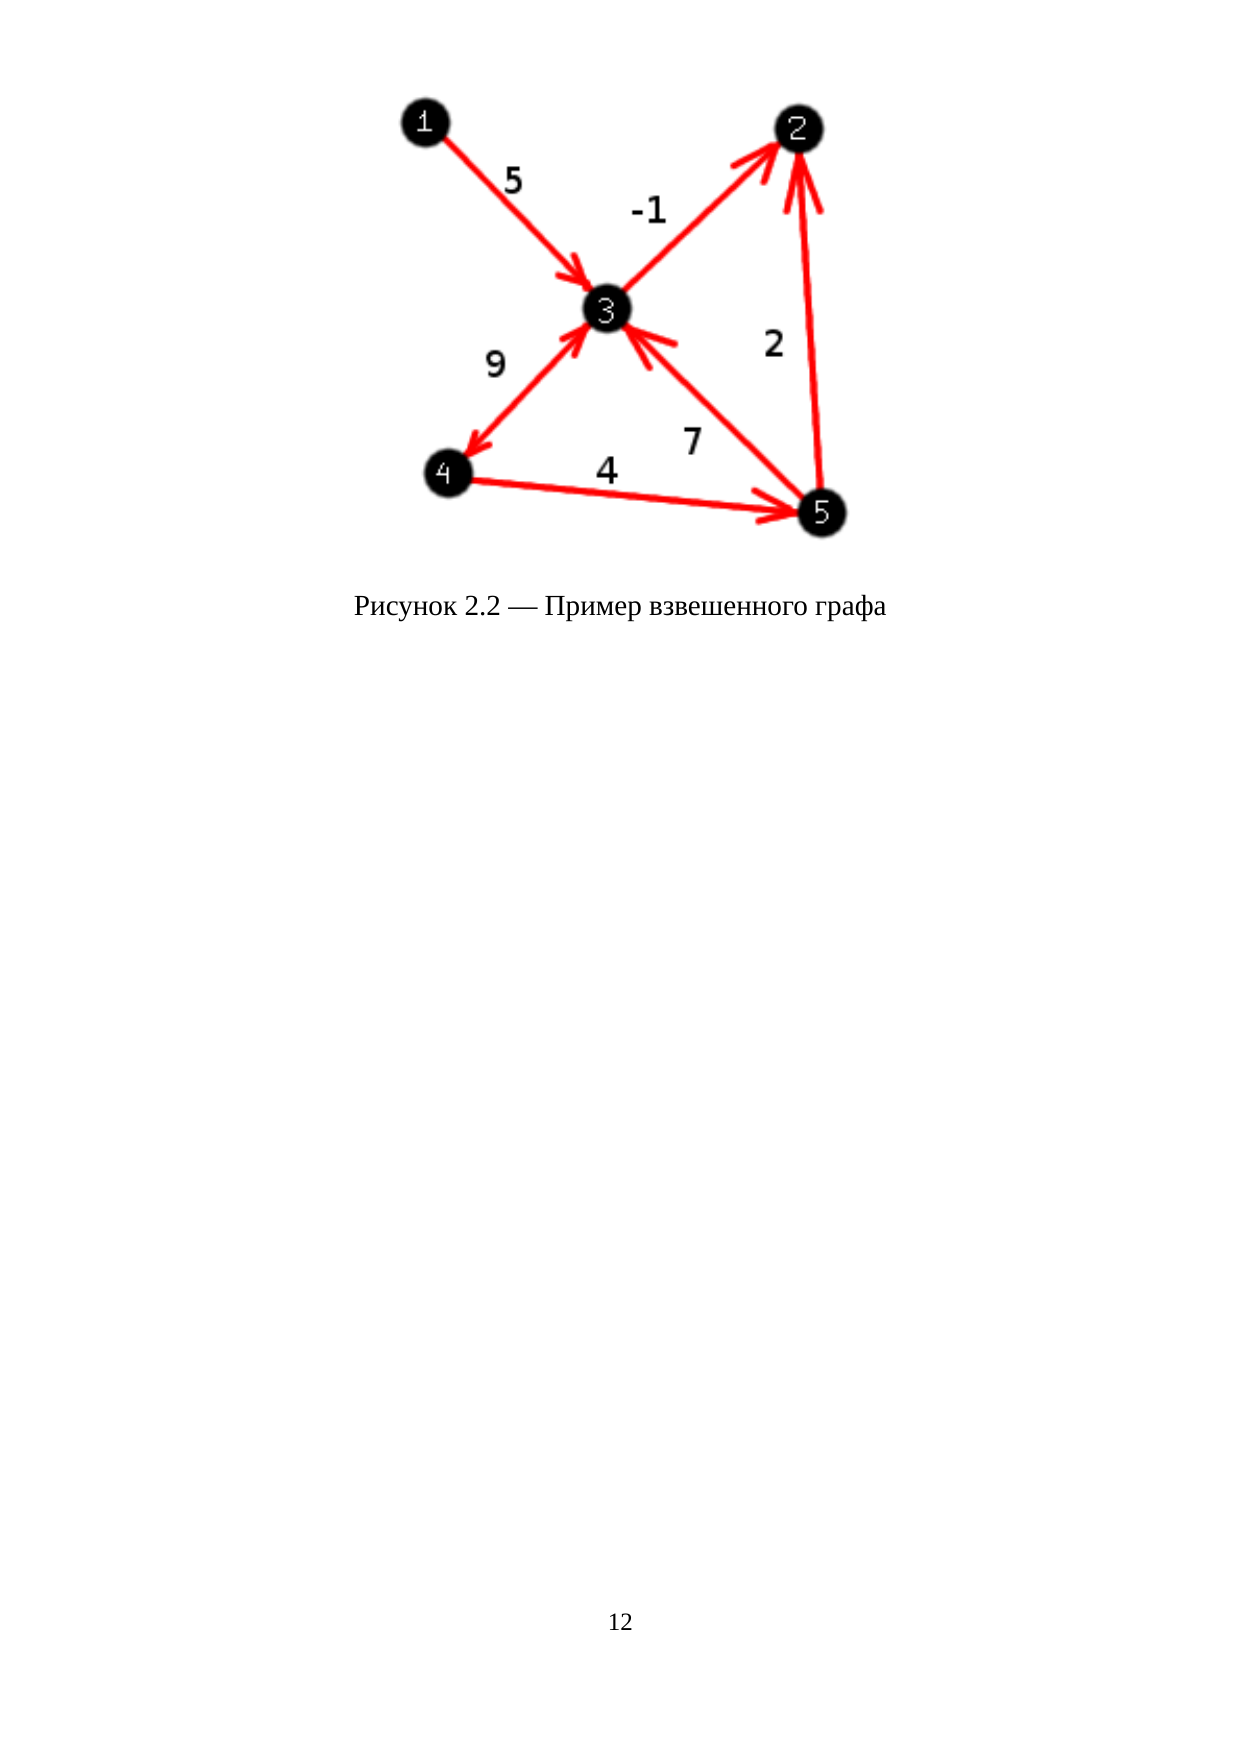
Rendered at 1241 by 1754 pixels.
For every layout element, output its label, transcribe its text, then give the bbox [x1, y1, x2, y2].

picture [347, 42, 881, 576]
text Рисунок 2.2 — Пример взвешенного графа [118, 588, 1122, 621]
